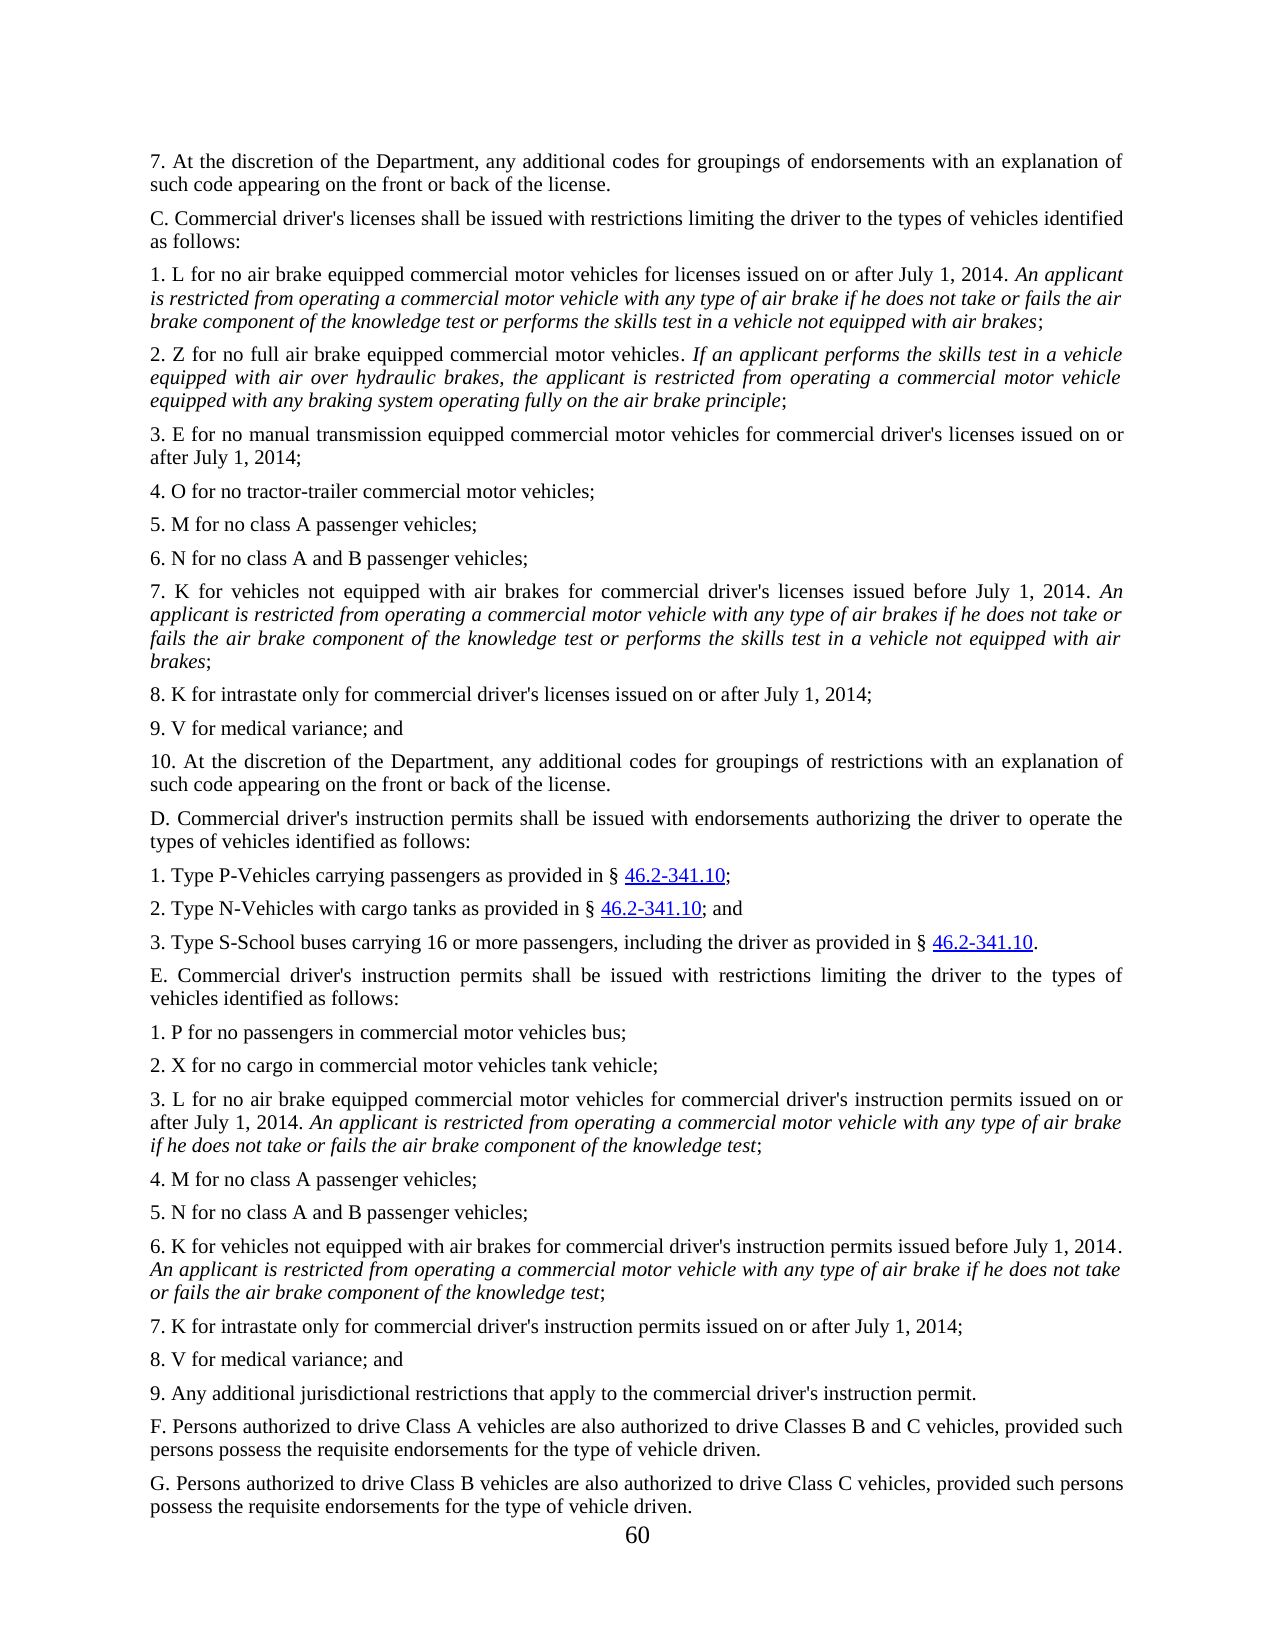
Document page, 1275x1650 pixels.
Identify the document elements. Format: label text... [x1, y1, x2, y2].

text 1. L for no air brake equipped commercial motor vehicles for licenses issued on or after July 1, 2014. An applicant is restricted from operating a commercial motor vehicle with any type of air brake if he does not take or fails the air brake component of the knowledge test or performs the skills test in a vehicle not equipped with air brakes; [150, 263, 1125, 333]
text 3. Type S-School buses carrying 16 or more passengers, including the driver as provided in § 46.2-341.10. [150, 931, 1125, 954]
text 10. At the discretion of the Department, any additional codes for groupings of restrictions with an explanation of such code appearing on the front or back of the license. [150, 750, 1125, 796]
text 8. V for medical variance; and [150, 1348, 1125, 1371]
text 3. L for no air brake equipped commercial motor vehicles for commercial driver's instruction permits issued on or after July 1, 2014. An applicant is restricted from operating a commercial motor vehicle with any type of air brake if he does not take or fails the air brake component of the knowledge test; [150, 1088, 1125, 1157]
text 7. K for vehicles not equipped with air brakes for commercial driver's licenses issued before July 1, 2014. An applicant is restricted from operating a commercial motor vehicle with any type of air brakes if he does not take or fails the air brake component of the knowledge test or performs the skills test in a vehicle not equipped with air brakes; [150, 580, 1125, 673]
text 5. M for no class A passenger vehicles; [150, 513, 1125, 536]
text 2. Type N-Vehicles with cargo tanks as provided in § 46.2-341.10; and [150, 897, 1125, 920]
text 5. N for no class A and B passenger vehicles; [150, 1201, 1125, 1224]
text 4. O for no tractor-trailer commercial motor vehicles; [150, 479, 1125, 503]
text 2. Z for no full air brake equipped commercial motor vehicles. If an applicant performs the skills test in a vehicle equipped with air over hydraulic brakes, the applicant is restricted from operating a commercial motor vehicle equipped with any braking system operating fully on the air brake principle; [150, 343, 1125, 412]
text 6. K for vehicles not equipped with air brakes for commercial driver's instruction permits issued before July 1, 2014. An applicant is restricted from operating a commercial motor vehicle with any type of air brake if he does not take or fails the air brake component of the knowledge test; [150, 1235, 1125, 1304]
text E. Commercial driver's instruction permits shall be issued with restrictions limiting the driver to the types of vehicles identified as follows: [150, 964, 1125, 1010]
text G. Persons authorized to drive Class B vehicles are also authorized to drive Class C vehicles, provided such persons possess the requisite endorsements for the type of vehicle driven. [150, 1472, 1125, 1518]
text D. Commercial driver's instruction permits shall be issued with endorsements authorizing the driver to operate the types of vehicles identified as follows: [150, 807, 1125, 853]
text F. Persons authorized to drive Class A vehicles are also authorized to drive Classes B and C vehicles, provided such persons possess the requisite endorsements for the type of vehicle driven. [150, 1415, 1125, 1461]
text 3. E for no manual transmission equipped commercial motor vehicles for commercial driver's licenses issued on or after July 1, 2014; [150, 423, 1125, 469]
text 9. V for medical variance; and [150, 717, 1125, 740]
text 7. At the discretion of the Department, any additional codes for groupings of endorsements with an explanation of such code appearing on the front or back of the license. [150, 150, 1125, 196]
text 8. K for intrastate only for commercial driver's licenses issued on or after July 1, 2014; [150, 683, 1125, 706]
text 7. K for intrastate only for commercial driver's instruction permits issued on or after July 1, 2014; [150, 1314, 1125, 1338]
text 1. P for no passengers in commercial motor vehicles bus; [150, 1021, 1125, 1044]
text 9. Any additional jurisdictional restrictions that apply to the commercial driver's instruction permit. [150, 1382, 1125, 1405]
text 6. N for no class A and B passenger vehicles; [150, 547, 1125, 570]
text 1. Type P-Vehicles carrying passengers as provided in § 46.2-341.10; [150, 863, 1125, 887]
text C. Commercial driver's licenses shall be issued with restrictions limiting the driver to the types of vehicles identified as follows: [150, 207, 1125, 253]
text 2. X for no cargo in commercial motor vehicles tank vehicle; [150, 1054, 1125, 1077]
text 4. M for no class A passenger vehicles; [150, 1168, 1125, 1191]
